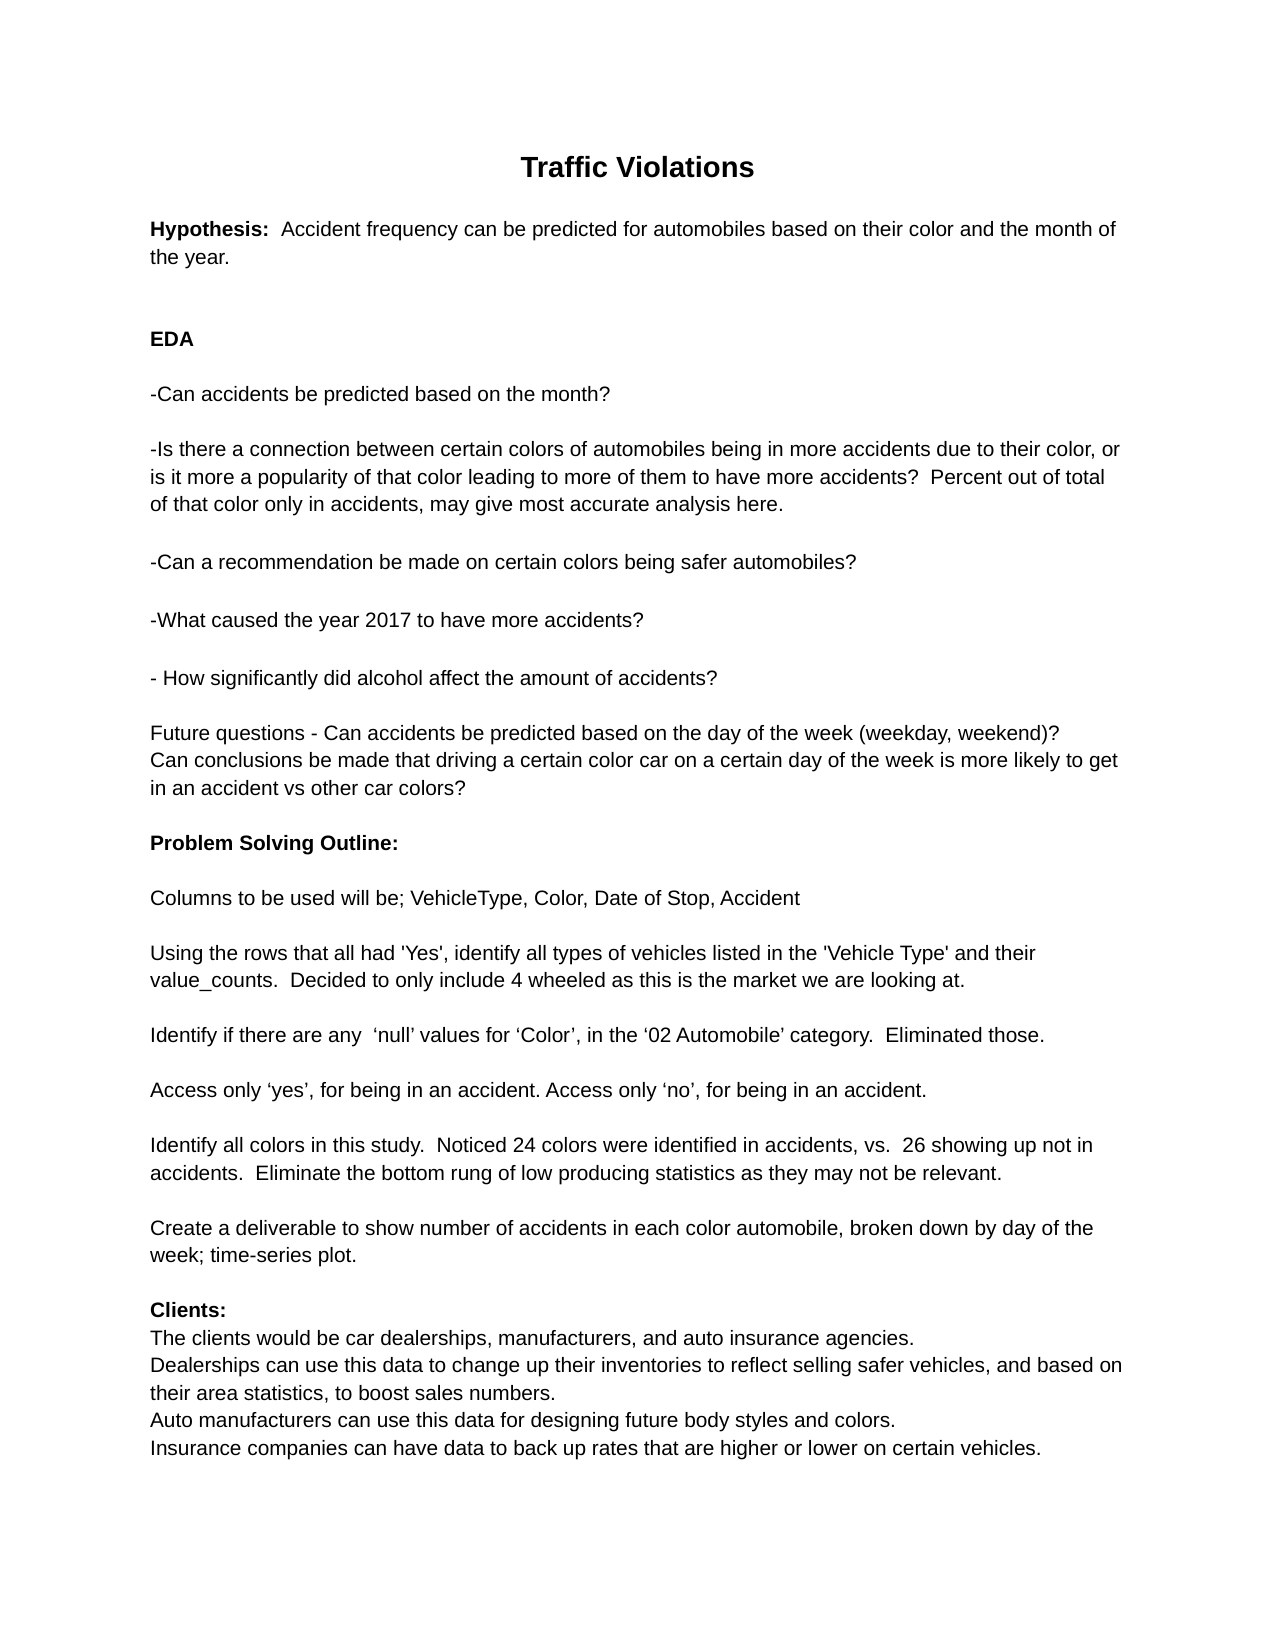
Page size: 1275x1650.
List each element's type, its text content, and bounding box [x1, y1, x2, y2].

text Hypothesis: Accident frequency can be predicted for automobiles based on their color and the month of the year. [150, 217, 1125, 269]
text Can conclusions be made that driving a certain color car on a certain day of the week is more likely to get in an accident vs other car colors? [150, 748, 1125, 799]
text Access only ‘yes’, for being in an accident. Access only ‘no’, for being in an accident. [150, 1078, 1125, 1102]
text Problem Solving Outline: [150, 830, 1125, 854]
text -Can accidents be predicted based on the month? [150, 382, 1125, 406]
text Columns to be used will be; VehicleType, Color, Date of Stop, Accident [150, 885, 1125, 909]
text Identify all colors in this study. Noticed 24 colors were identified in accidents, vs. 26 showing up not in accidents. Eliminate the bottom rung of low producing statistics as they may not be relevant. [150, 1133, 1125, 1184]
text Create a deliverable to show number of accidents in each color automobile, broken down by day of the week; time-series plot. [150, 1215, 1125, 1267]
text Future questions - Can accidents be predicted based on the day of the week (weekday, weekend)? [150, 720, 1125, 744]
text - How significantly did alcohol affect the amount of accidents? [150, 665, 1125, 689]
text EDA [150, 327, 1125, 351]
text Dealerships can use this data to change up their inventories to reflect selling safer vehicles, and based on their area statistics, to boost sales numbers. [150, 1353, 1125, 1404]
text -Can a recommendation be made on certain colors being safer automobiles? [150, 550, 1125, 574]
text -Is there a connection between certain colors of automobiles being in more accidents due to their color, or is it more a popularity of that color leading to more of them to have more accidents? Percent out of total of that color only in accidents, may give most accurate analysis here. [150, 437, 1125, 516]
text Auto manufacturers can use this data for designing future body styles and colors. [150, 1408, 1125, 1432]
title Traffic Violations [150, 150, 1125, 183]
text The clients would be car dealerships, manufacturers, and auto insurance agencies. [150, 1325, 1125, 1349]
text Using the rows that all had 'Yes', identify all types of vehicles listed in the 'Vehicle Type' and their value_counts. Decided to only include 4 wheeled as this is the market we are looking at. [150, 940, 1125, 992]
text Identify if there are any ‘null’ values for ‘Color’, in the ‘02 Automobile’ category. Eliminated those. [150, 1023, 1125, 1047]
text -What caused the year 2017 to have more accidents? [150, 608, 1125, 632]
text Clients: [150, 1298, 1125, 1322]
text Insurance companies can have data to back up rates that are higher or lower on certain vehicles. [150, 1435, 1125, 1459]
